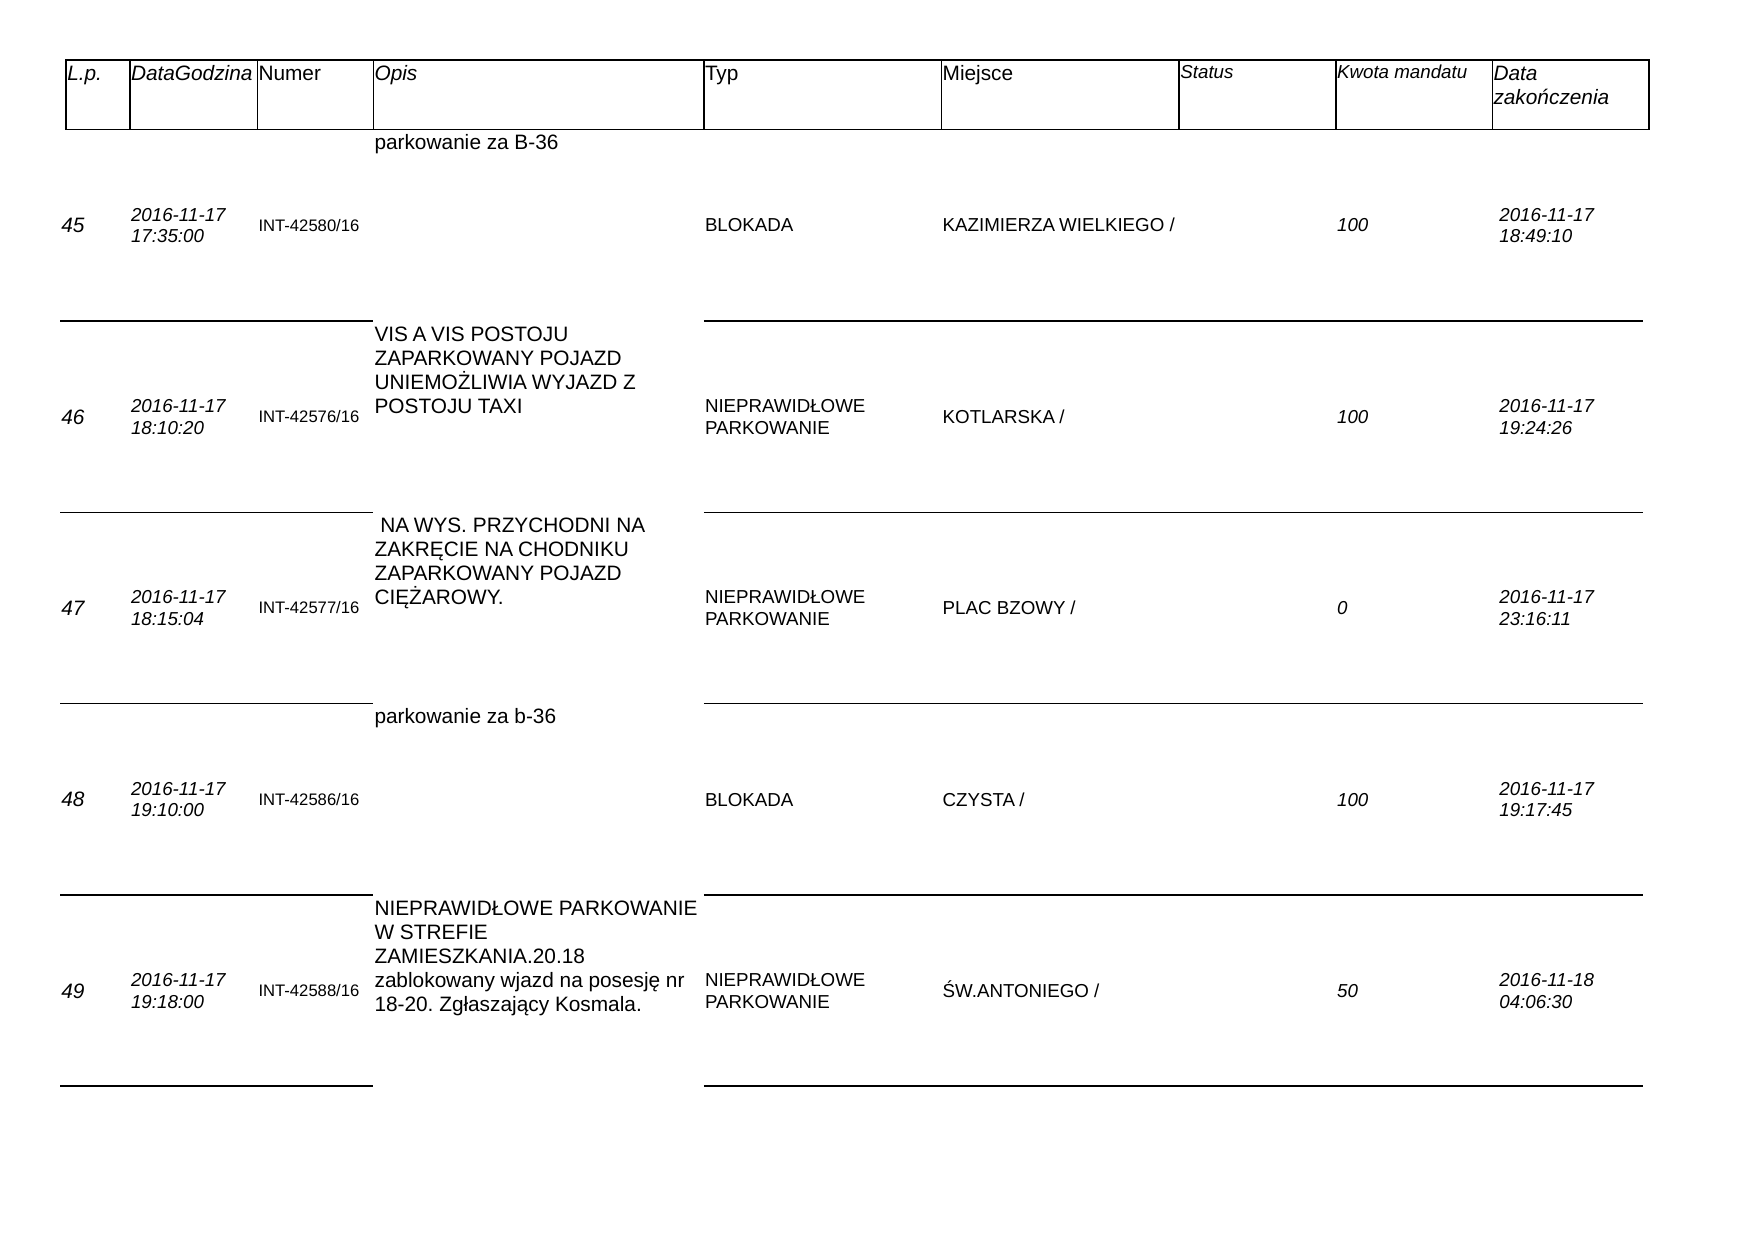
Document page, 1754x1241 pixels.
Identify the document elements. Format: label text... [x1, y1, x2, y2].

table_cell BLOKADA [704, 704, 941, 894]
table_cell NA WYS. PRZYCHODNI NA ZAKRĘCIE NA CHODNIKU ZAPARKOWANY POJAZD CIĘŻAROWY. [373, 511, 704, 703]
table_cell 2016-11-17 19:18:00 [130, 896, 257, 1085]
table_cell [1179, 704, 1336, 894]
table_cell NIEPRAWIDŁOWE PARKOWANIE W STREFIE ZAMIESZKANIA.20.18 zablokowany wjazd na posesję nr 18-20. Zgłaszający Kosmala. [373, 894, 704, 1085]
table_header Miejsce [942, 61, 1178, 129]
table_cell NIEPRAWIDŁOWE PARKOWANIE [704, 513, 941, 703]
table_cell INT-42588/16 [257, 896, 373, 1085]
table_header Typ [705, 61, 941, 129]
table_cell 100 [1336, 704, 1498, 894]
table_cell [1179, 896, 1336, 1085]
table_cell 2016-11-18 04:06:30 [1498, 896, 1643, 1085]
table_cell 45 [60, 129, 130, 320]
table_cell 2016-11-17 19:10:00 [130, 704, 257, 894]
table_cell NIEPRAWIDŁOWE PARKOWANIE [704, 896, 941, 1085]
table_header Kwota mandatu [1337, 61, 1492, 129]
table_cell [1643, 511, 1649, 703]
table_cell parkowanie za B-36 [373, 130, 704, 320]
table_cell KAZIMIERZA WIELKIEGO / [941, 130, 1179, 320]
table_header Opis [374, 61, 703, 129]
table_cell [1179, 513, 1336, 703]
table_header [60, 59, 65, 129]
table_header Numer [258, 61, 373, 129]
table_cell 2016-11-17 19:17:45 [1498, 704, 1643, 894]
table_cell [1179, 322, 1336, 511]
table_cell 46 [60, 322, 130, 511]
table_cell 48 [60, 704, 130, 894]
table_cell 100 [1336, 322, 1498, 511]
table_cell INT-42586/16 [257, 704, 373, 894]
table_header L.p. [67, 61, 129, 129]
table_cell CZYSTA / [941, 704, 1179, 894]
table_cell [1643, 130, 1649, 320]
table_cell 49 [60, 896, 130, 1085]
table_cell INT-42576/16 [257, 322, 373, 511]
table_header Status [1180, 61, 1335, 129]
table_cell PLAC BZOWY / [941, 513, 1179, 703]
table_cell NIEPRAWIDŁOWE PARKOWANIE [704, 322, 941, 511]
table_cell [1179, 130, 1336, 320]
table_cell INT-42577/16 [257, 513, 373, 703]
table_cell [1643, 320, 1649, 511]
table_cell INT-42580/16 [257, 130, 373, 320]
table_cell 2016-11-17 18:49:10 [1498, 130, 1643, 320]
table_cell 100 [1336, 130, 1498, 320]
table_cell VIS A VIS POSTOJU ZAPARKOWANY POJAZD UNIEMOŻLIWIA WYJAZD Z POSTOJU TAXI [373, 320, 704, 511]
table_cell BLOKADA [704, 130, 941, 320]
table_cell [1643, 703, 1649, 894]
table_cell 2016-11-17 18:15:04 [130, 513, 257, 703]
table_cell [1643, 894, 1649, 1085]
table_cell 2016-11-17 19:24:26 [1498, 322, 1643, 511]
table_header DataGodzina [131, 61, 257, 129]
table_cell KOTLARSKA / [941, 322, 1179, 511]
table_cell 2016-11-17 18:10:20 [130, 322, 257, 511]
table_cell parkowanie za b-36 [373, 703, 704, 894]
table_cell ŚW.ANTONIEGO / [941, 896, 1179, 1085]
table_cell 0 [1336, 513, 1498, 703]
table_cell 2016-11-17 17:35:00 [130, 130, 257, 320]
table_cell 47 [60, 513, 130, 703]
table_header Data zakończenia [1493, 61, 1648, 129]
table_cell 50 [1336, 896, 1498, 1085]
table_cell 2016-11-17 23:16:11 [1498, 513, 1643, 703]
